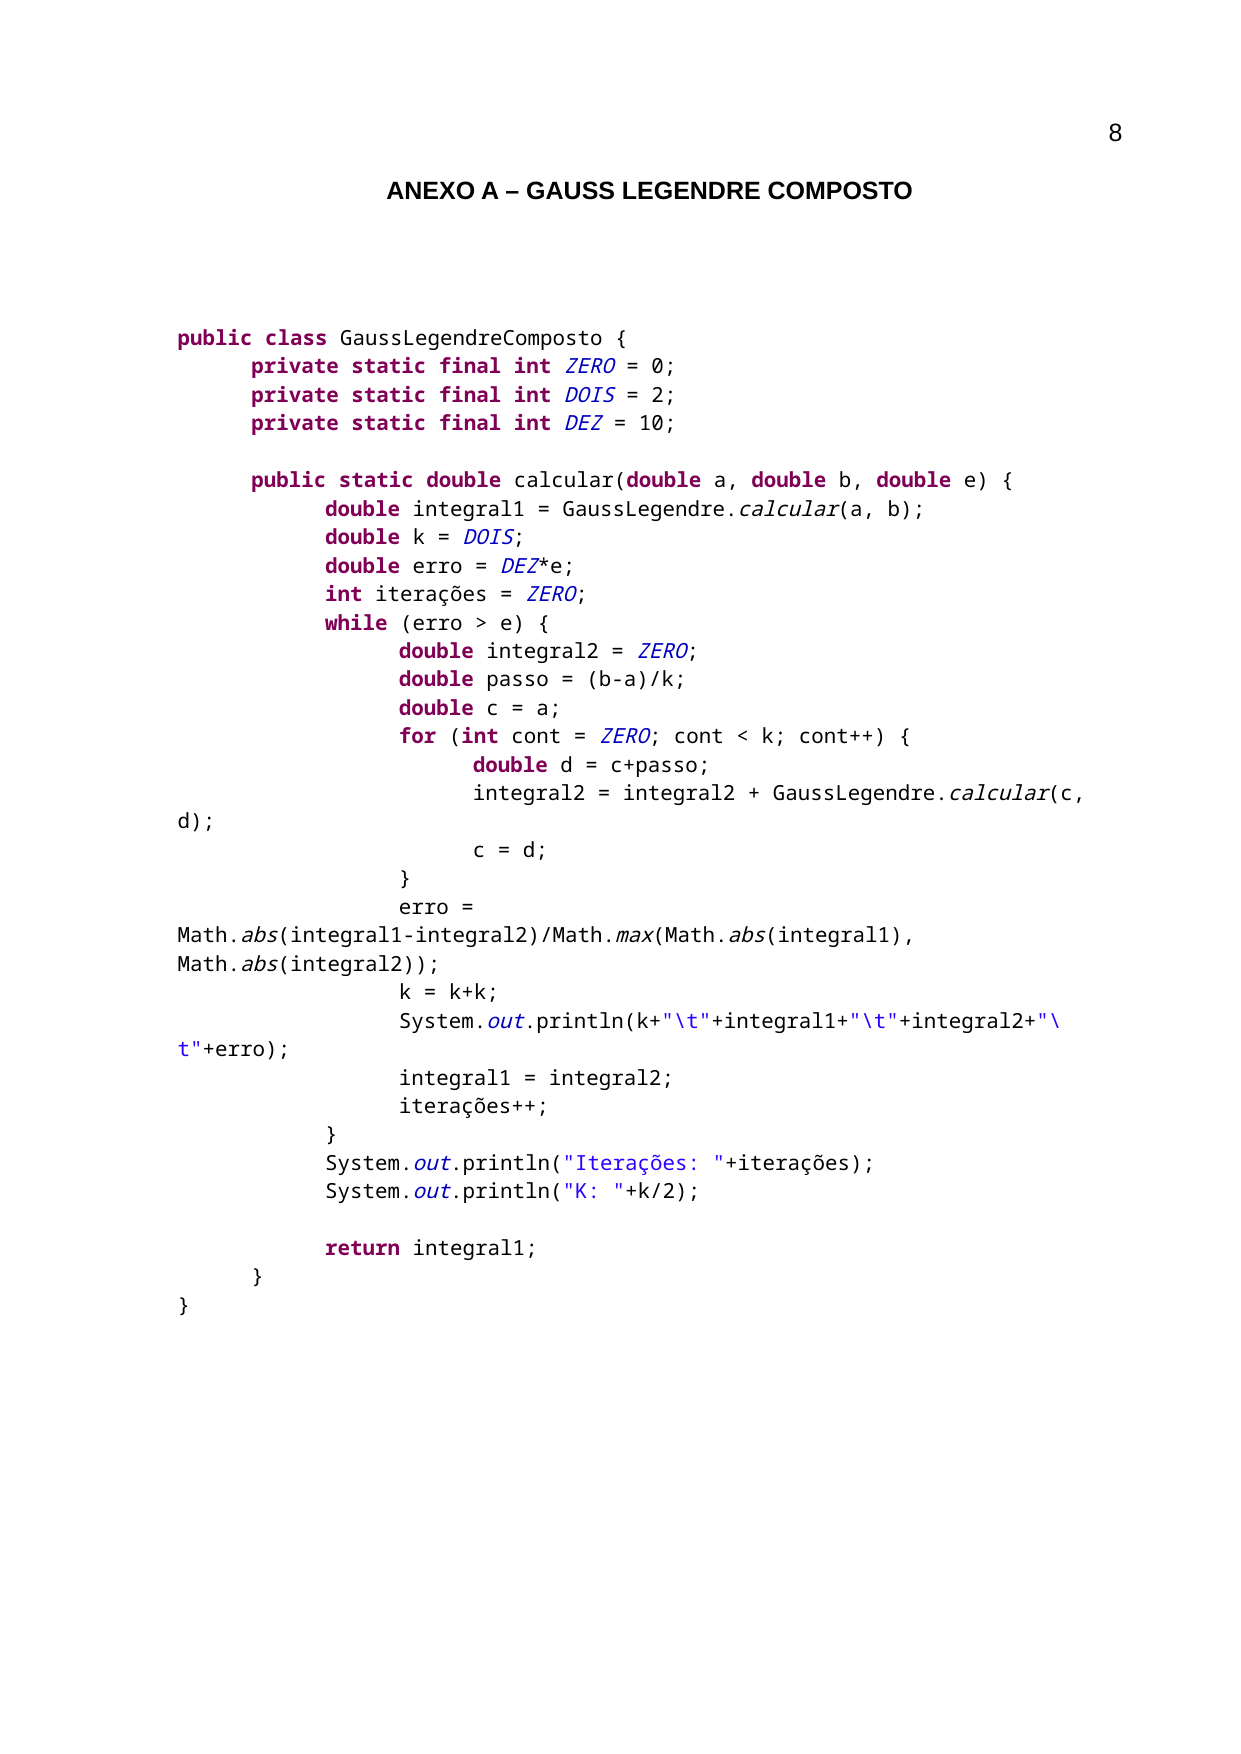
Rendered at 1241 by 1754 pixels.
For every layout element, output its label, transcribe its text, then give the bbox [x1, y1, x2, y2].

text double erro = DEZ*e; [177, 551, 1122, 579]
text c = d; [177, 835, 1122, 863]
text System.out.println("Iterações: "+iterações); [177, 1148, 1122, 1176]
text } [177, 1290, 1122, 1318]
text integral2 = integral2 + GaussLegendre.calcular(c, d); [177, 778, 1122, 835]
text } [177, 1262, 1122, 1290]
text public class GaussLegendreComposto { [177, 323, 1122, 352]
text private static final int DOIS = 2; [177, 380, 1122, 408]
text while (erro > e) { [177, 608, 1122, 636]
text public static double calcular(double a, double b, double e) { [177, 465, 1122, 494]
text System.out.println("K: "+k/2); [177, 1176, 1122, 1205]
text System.out.println(k+"\t"+integral1+"\t"+integral2+"\t"+erro); [177, 1006, 1122, 1063]
text } [177, 1119, 1122, 1148]
text } [177, 863, 1122, 892]
text double passo = (b-a)/k; [177, 664, 1122, 693]
text double c = a; [177, 693, 1122, 721]
text erro = Math.abs(integral1-integral2)/Math.max(Math.abs(integral1), Math.abs(integral2)); [177, 892, 1122, 977]
text double d = c+passo; [177, 750, 1122, 778]
text iterações++; [177, 1091, 1122, 1119]
text double integral2 = ZERO; [177, 636, 1122, 664]
text Anexo A – Gauss legendre composto [177, 176, 1122, 205]
text integral1 = integral2; [177, 1063, 1122, 1091]
text k = k+k; [177, 977, 1122, 1006]
text double integral1 = GaussLegendre.calcular(a, b); [177, 494, 1122, 522]
text for (int cont = ZERO; cont < k; cont++) { [177, 721, 1122, 750]
text double k = DOIS; [177, 522, 1122, 551]
text private static final int ZERO = 0; [177, 352, 1122, 380]
text return integral1; [177, 1233, 1122, 1262]
text int iterações = ZERO; [177, 579, 1122, 608]
text private static final int DEZ = 10; [177, 408, 1122, 437]
